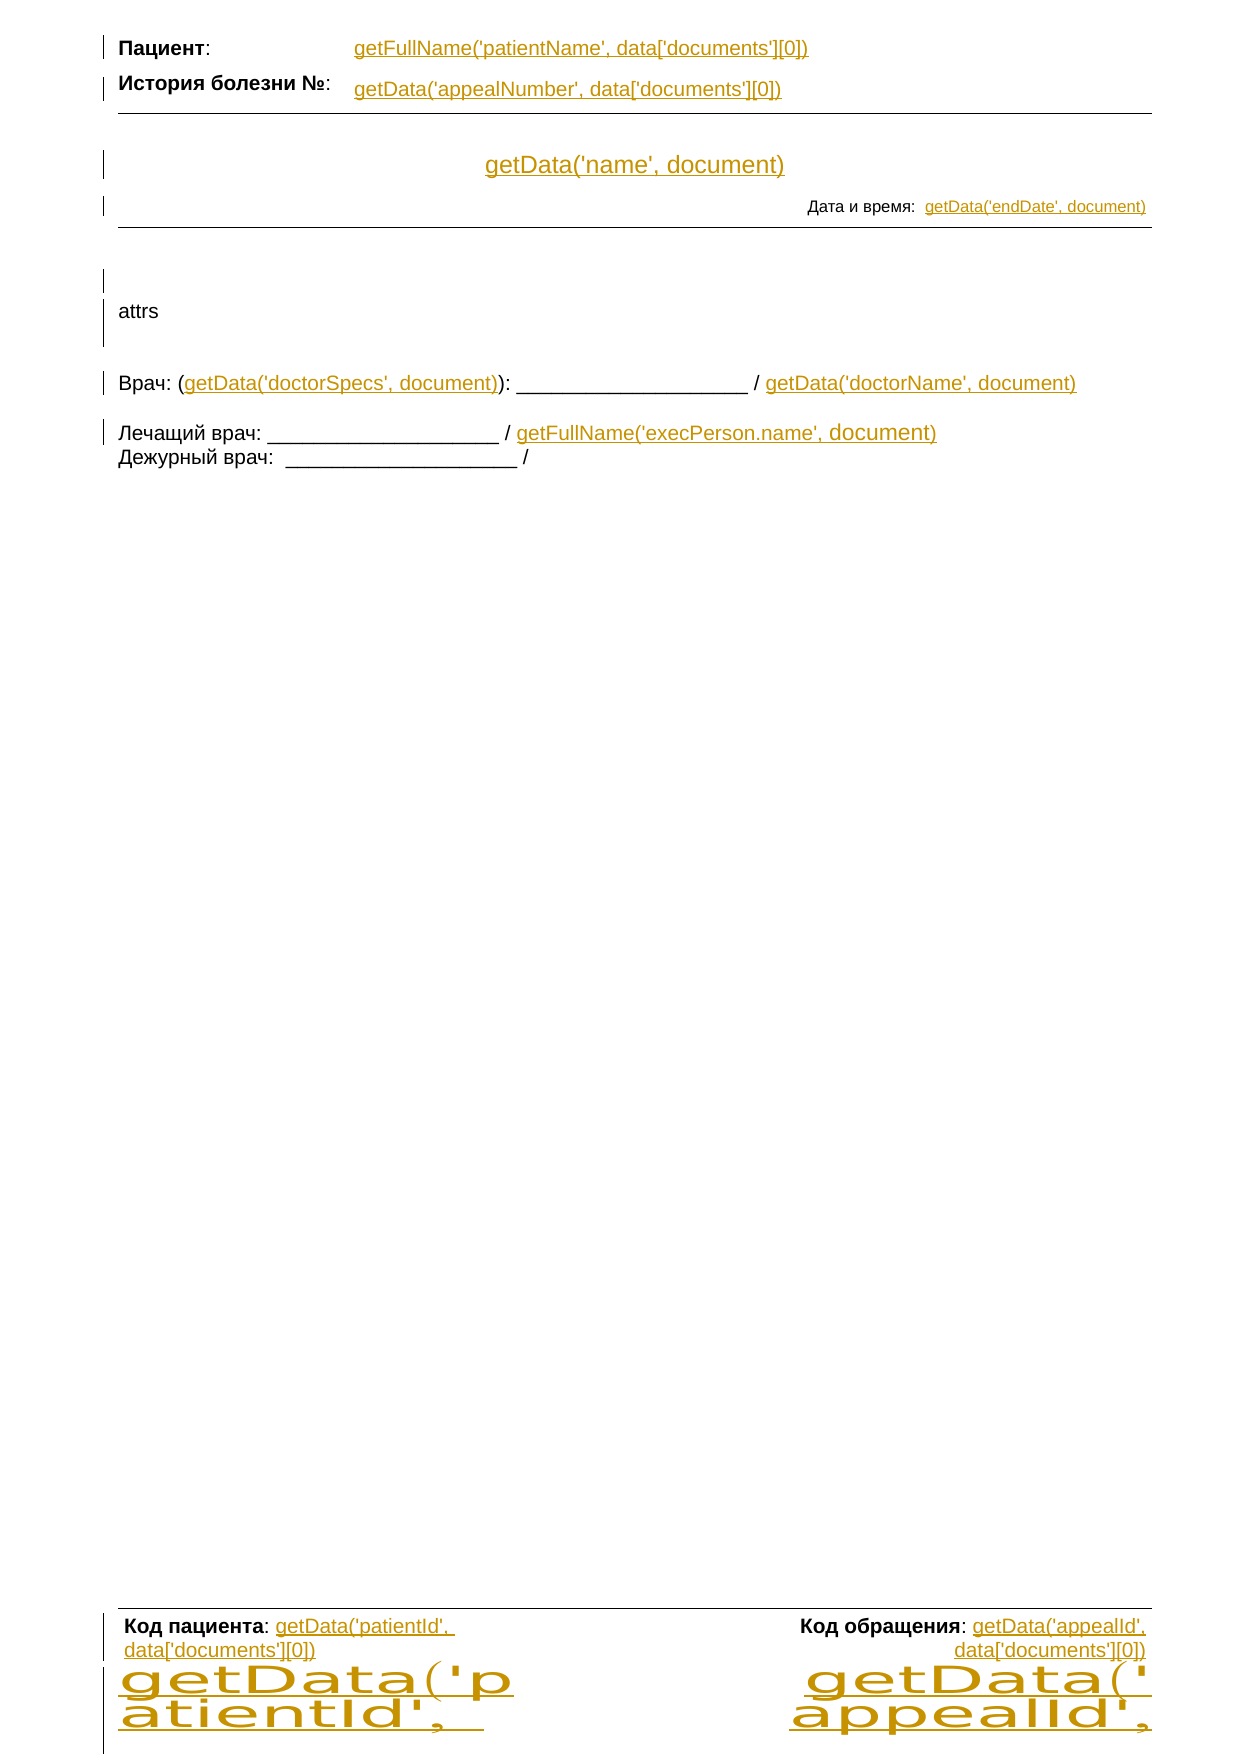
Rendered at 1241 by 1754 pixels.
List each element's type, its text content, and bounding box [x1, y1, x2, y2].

table_cell getData('appealNumber', data['documents'][0]) [354, 65, 1152, 113]
table_header Пациент: [118, 30, 354, 65]
table_cell История болезни №: [118, 65, 354, 113]
table_header Дата и время: getData('endDate', document) [118, 185, 1152, 227]
table_cell attrs Врач: (getData('doctorSpecs', document)): ____________________ / getData('doctorName', document) Лечащий врач: ____________________ / getFullName('execPerson.name', document) Дежурный врач: ____________________ / [118, 228, 1152, 517]
table_cell getData('name', document) [118, 114, 1152, 185]
table_header getFullName('patientName', data['documents'][0]) [354, 30, 1152, 65]
